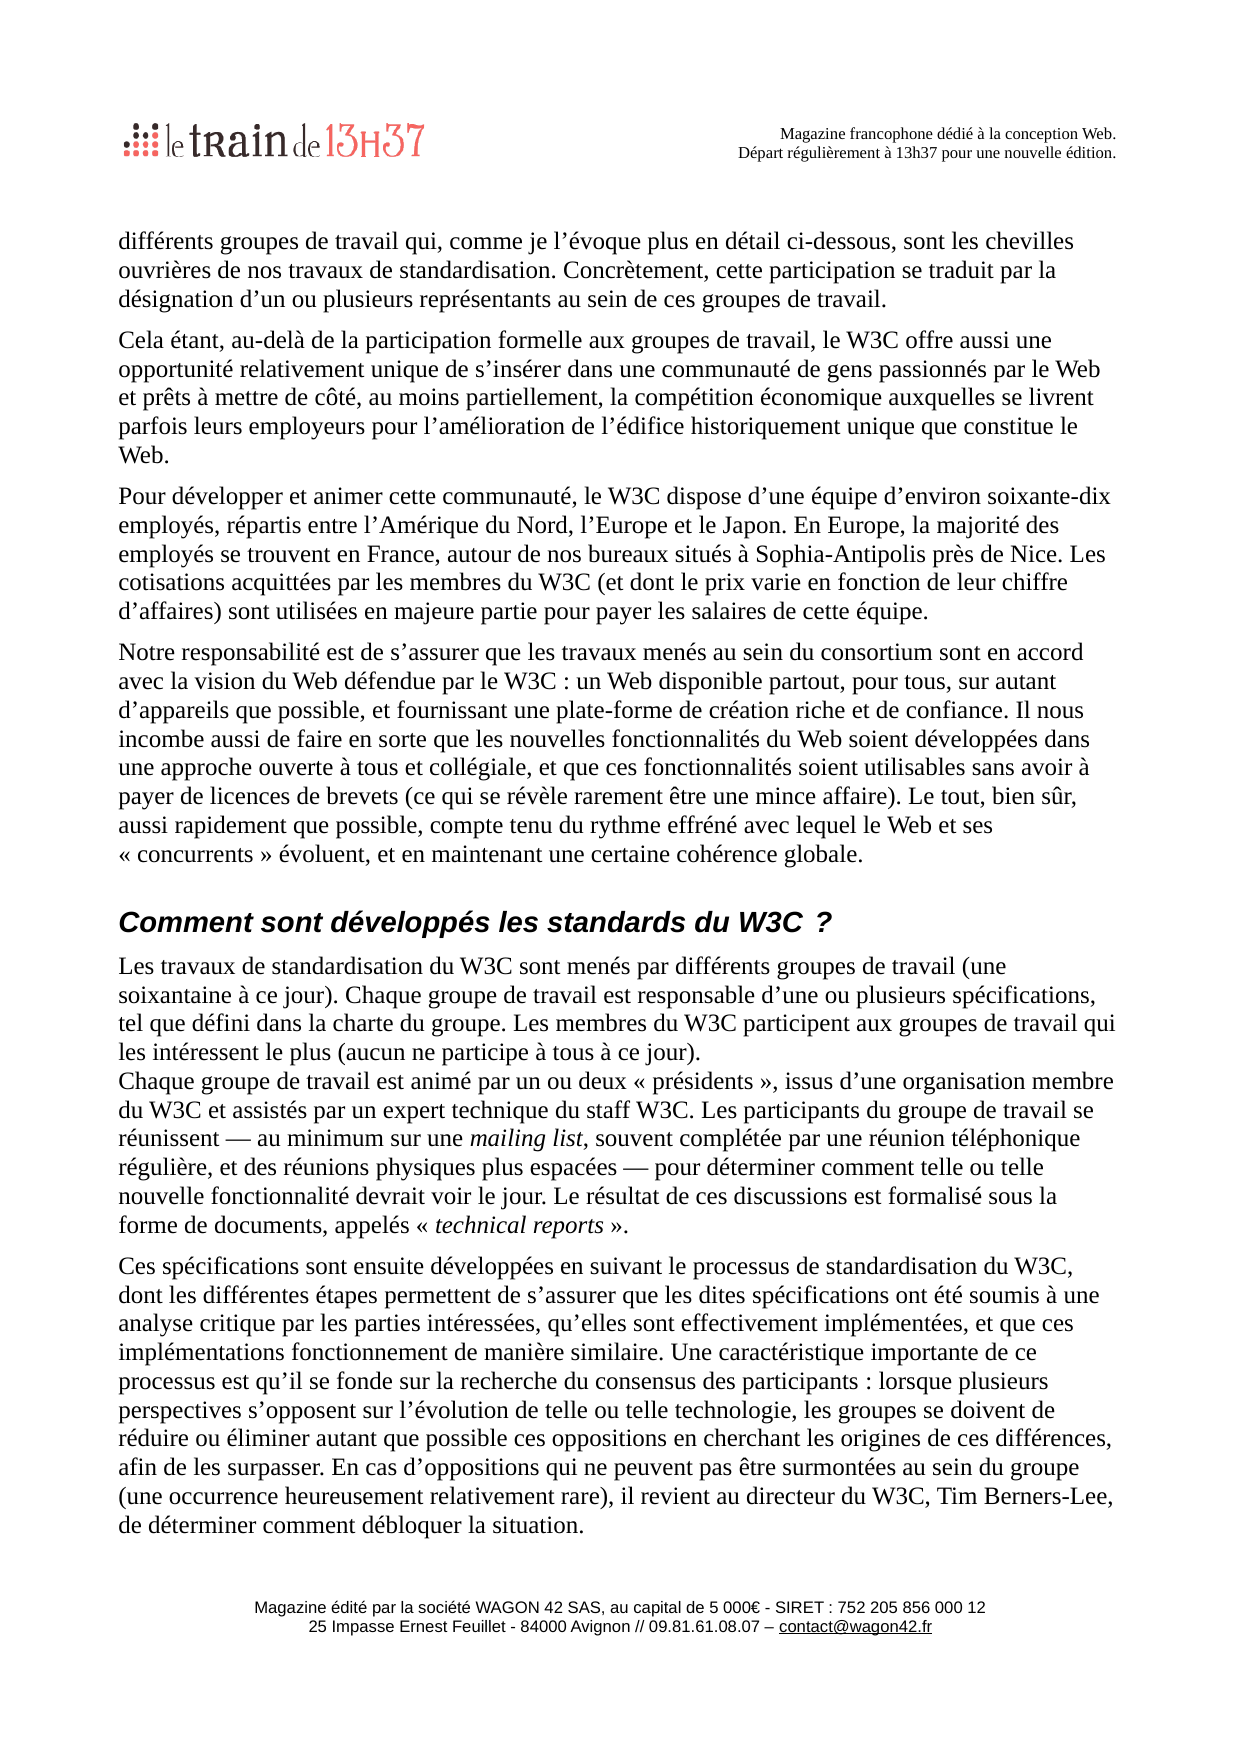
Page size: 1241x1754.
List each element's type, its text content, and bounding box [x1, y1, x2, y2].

subtitle Comment sont développés les standards du W3C ? [118, 905, 1122, 938]
text Notre responsabilité est de s’assurer que les travaux menés au sein du consortium sont en accord avec la vision du Web défendue par le W3C : un Web disponible partout, pour tous, sur autant d’appareils que possible, et fournissant une plate-forme de création riche et de confiance. Il nous incombe aussi de faire en sorte que les nouvelles fonctionnalités du Web soient développées dans une approche ouverte à tous et collégiale, et que ces fonctionnalités soient utilisables sans avoir à payer de licences de brevets (ce qui se révèle rarement être une mince affaire). Le tout, bien sûr, aussi rapidement que possible, compte tenu du rythme effréné avec lequel le Web et ses « concurrents » évoluent, et en maintenant une certaine cohérence globale. [118, 637, 1122, 867]
text différents groupes de travail qui, comme je l’évoque plus en détail ci-dessous, sont les chevilles ouvrières de nos travaux de standardisation. Concrètement, cette participation se traduit par la désignation d’un ou plusieurs représentants au sein de ces groupes de travail. [118, 226, 1122, 312]
text Pour développer et animer cette communauté, le W3C dispose d’une équipe d’environ soixante-dix employés, répartis entre l’Amérique du Nord, l’Europe et le Japon. En Europe, la majorité des employés se trouvent en France, autour de nos bureaux situés à Sophia-Antipolis près de Nice. Les cotisations acquittées par les membres du W3C (et dont le prix varie en fonction de leur chiffre d’affaires) sont utilisées en majeure partie pour payer les salaires de cette équipe. [118, 481, 1122, 625]
text Cela étant, au-delà de la participation formelle aux groupes de travail, le W3C offre aussi une opportunité relativement unique de s’insérer dans une communauté de gens passionnés par le Web et prêts à mettre de côté, au moins partiellement, la compétition économique auxquelles se livrent parfois leurs employeurs pour l’amélioration de l’édifice historiquement unique que constitue le Web. [118, 325, 1122, 469]
text Ces spécifications sont ensuite développées en suivant le processus de standardisation du W3C, dont les différentes étapes permettent de s’assurer que les dites spécifications ont été soumis à une analyse critique par les parties intéressées, qu’elles sont effectivement implémentées, et que ces implémentations fonctionnement de manière similaire. Une caractéristique importante de ce processus est qu’il se fonde sur la recherche du consensus des participants : lorsque plusieurs perspectives s’opposent sur l’évolution de telle ou telle technologie, les groupes se doivent de réduire ou éliminer autant que possible ces oppositions en cherchant les origines de ces différences, afin de les surpasser. En cas d’oppositions qui ne peuvent pas être surmontées au sein du groupe (une occurrence heureusement relativement rare), il revient au directeur du W3C, Tim Berners-Lee, de déterminer comment débloquer la situation. [118, 1251, 1122, 1538]
text Les travaux de standardisation du W3C sont menés par différents groupes de travail (une soixantaine à ce jour). Chaque groupe de travail est responsable d’une ou plusieurs spécifications, tel que défini dans la charte du groupe. Les membres du W3C participent aux groupes de travail qui les intéressent le plus (aucun ne participe à tous à ce jour). [118, 951, 1122, 1066]
picture [123, 123, 425, 157]
text Chaque groupe de travail est animé par un ou deux « présidents », issus d’une organisation membre du W3C et assistés par un expert technique du staff W3C. Les participants du groupe de travail se réunissent — au minimum sur une mailing list, souvent complétée par une réunion téléphonique régulière, et des réunions physiques plus espacées — pour déterminer comment telle ou telle nouvelle fonctionnalité devrait voir le jour. Le résultat de ces discussions est formalisé sous la forme de documents, appelés « technical reports ». [118, 1066, 1122, 1238]
